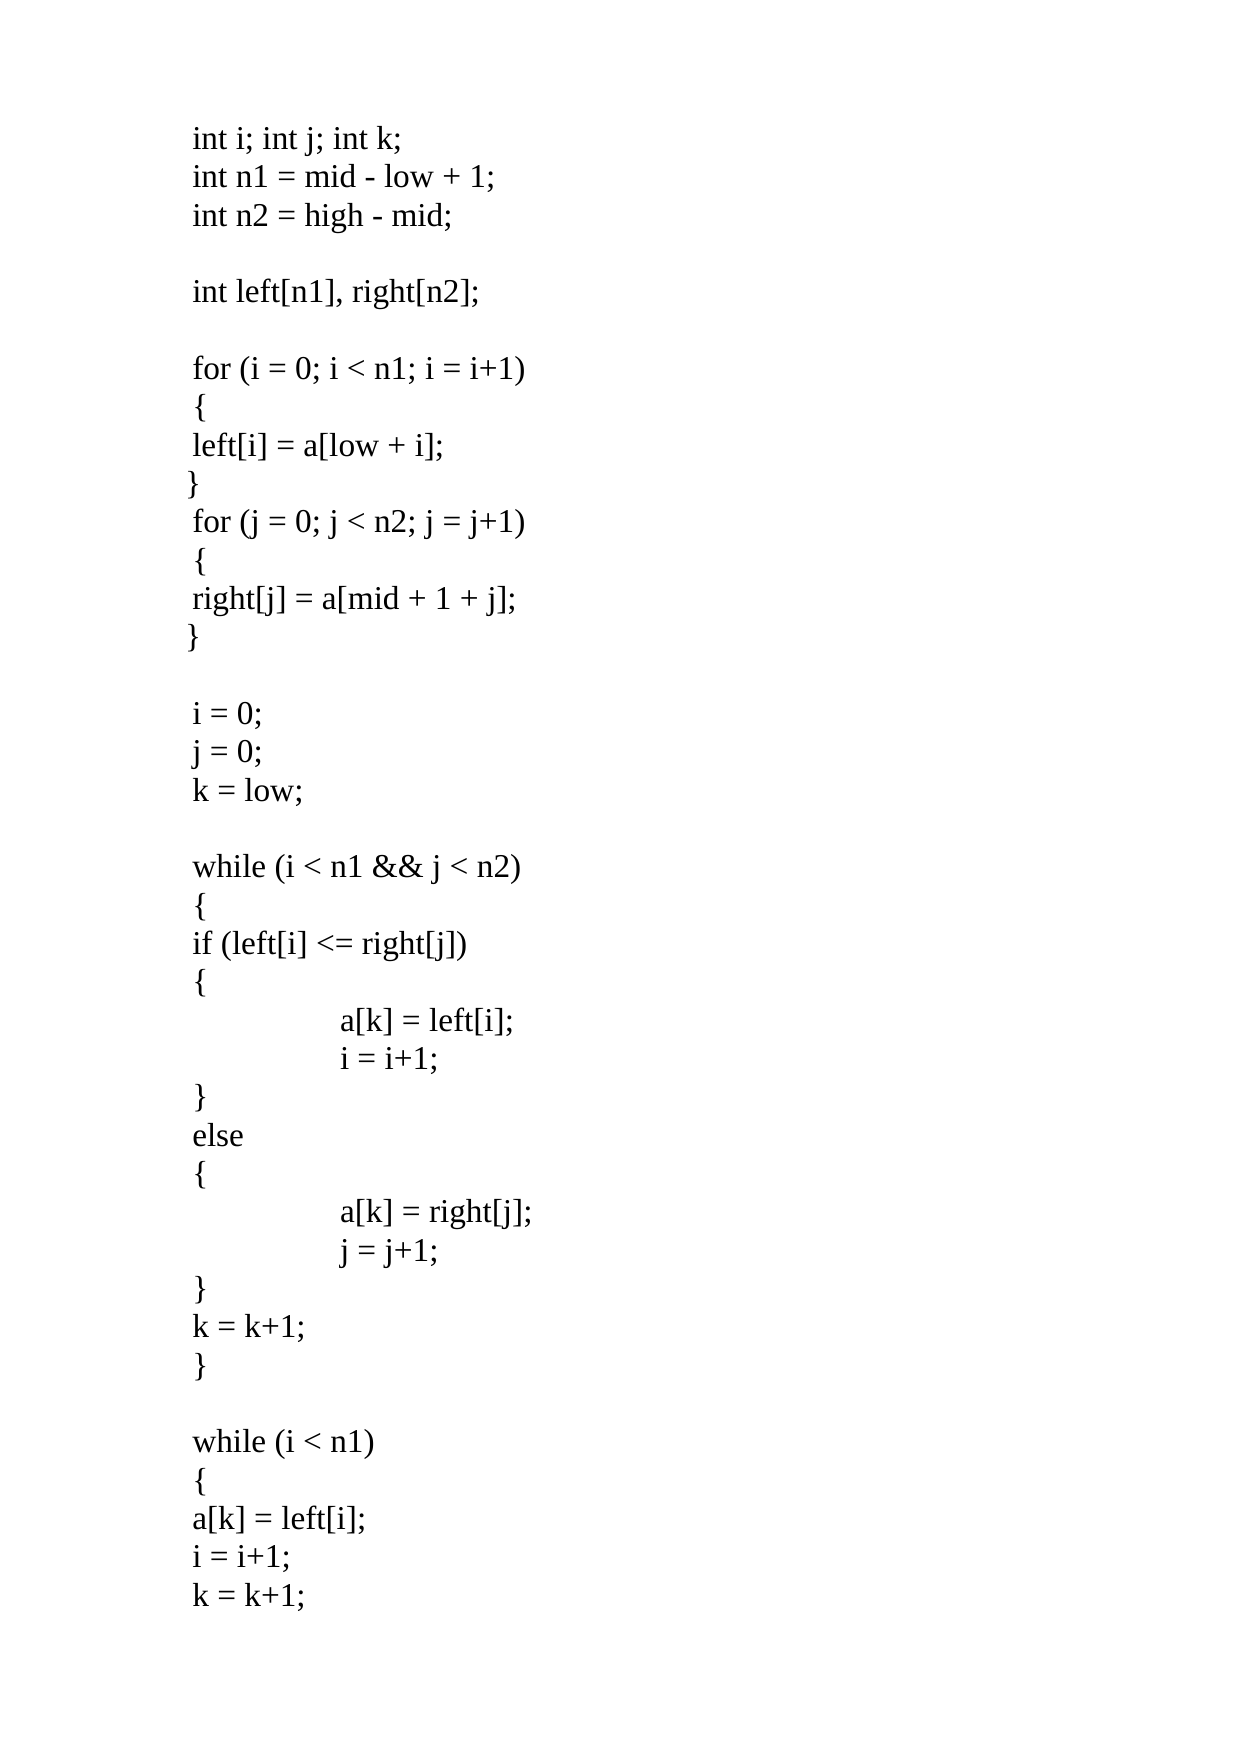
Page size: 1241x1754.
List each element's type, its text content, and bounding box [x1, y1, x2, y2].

text { [118, 540, 1122, 578]
text k = k+1; [118, 1306, 1122, 1345]
text while (i < n1) [118, 1421, 1122, 1460]
text if (left[i] <= right[j]) [118, 923, 1122, 961]
text for (j = 0; j < n2; j = j+1) [118, 501, 1122, 540]
text i = i+1; [118, 1038, 1122, 1076]
text { [118, 1460, 1122, 1498]
text int i; int j; int k; [118, 118, 1122, 156]
text i = i+1; [118, 1536, 1122, 1575]
text int left[n1], right[n2]; [118, 271, 1122, 310]
text } [118, 616, 1122, 655]
text while (i < n1 && j < n2) [118, 846, 1122, 885]
text k = k+1; [118, 1575, 1122, 1613]
text k = low; [118, 770, 1122, 808]
text right[j] = a[mid + 1 + j]; [118, 578, 1122, 616]
text left[i] = a[low + i]; [118, 425, 1122, 463]
text } [118, 1076, 1122, 1115]
text a[k] = left[i]; [118, 1498, 1122, 1536]
text } [118, 1268, 1122, 1306]
text { [118, 1153, 1122, 1191]
text i = 0; [118, 693, 1122, 731]
text } [118, 463, 1122, 501]
text { [118, 885, 1122, 923]
text j = 0; [118, 731, 1122, 770]
text } [118, 1345, 1122, 1383]
text j = j+1; [118, 1230, 1122, 1268]
text { [118, 961, 1122, 1000]
text a[k] = right[j]; [118, 1191, 1122, 1230]
text a[k] = left[i]; [118, 1000, 1122, 1038]
text { [118, 386, 1122, 425]
text else [118, 1115, 1122, 1153]
text int n2 = high - mid; [118, 195, 1122, 233]
text for (i = 0; i < n1; i = i+1) [118, 348, 1122, 386]
text int n1 = mid - low + 1; [118, 156, 1122, 195]
